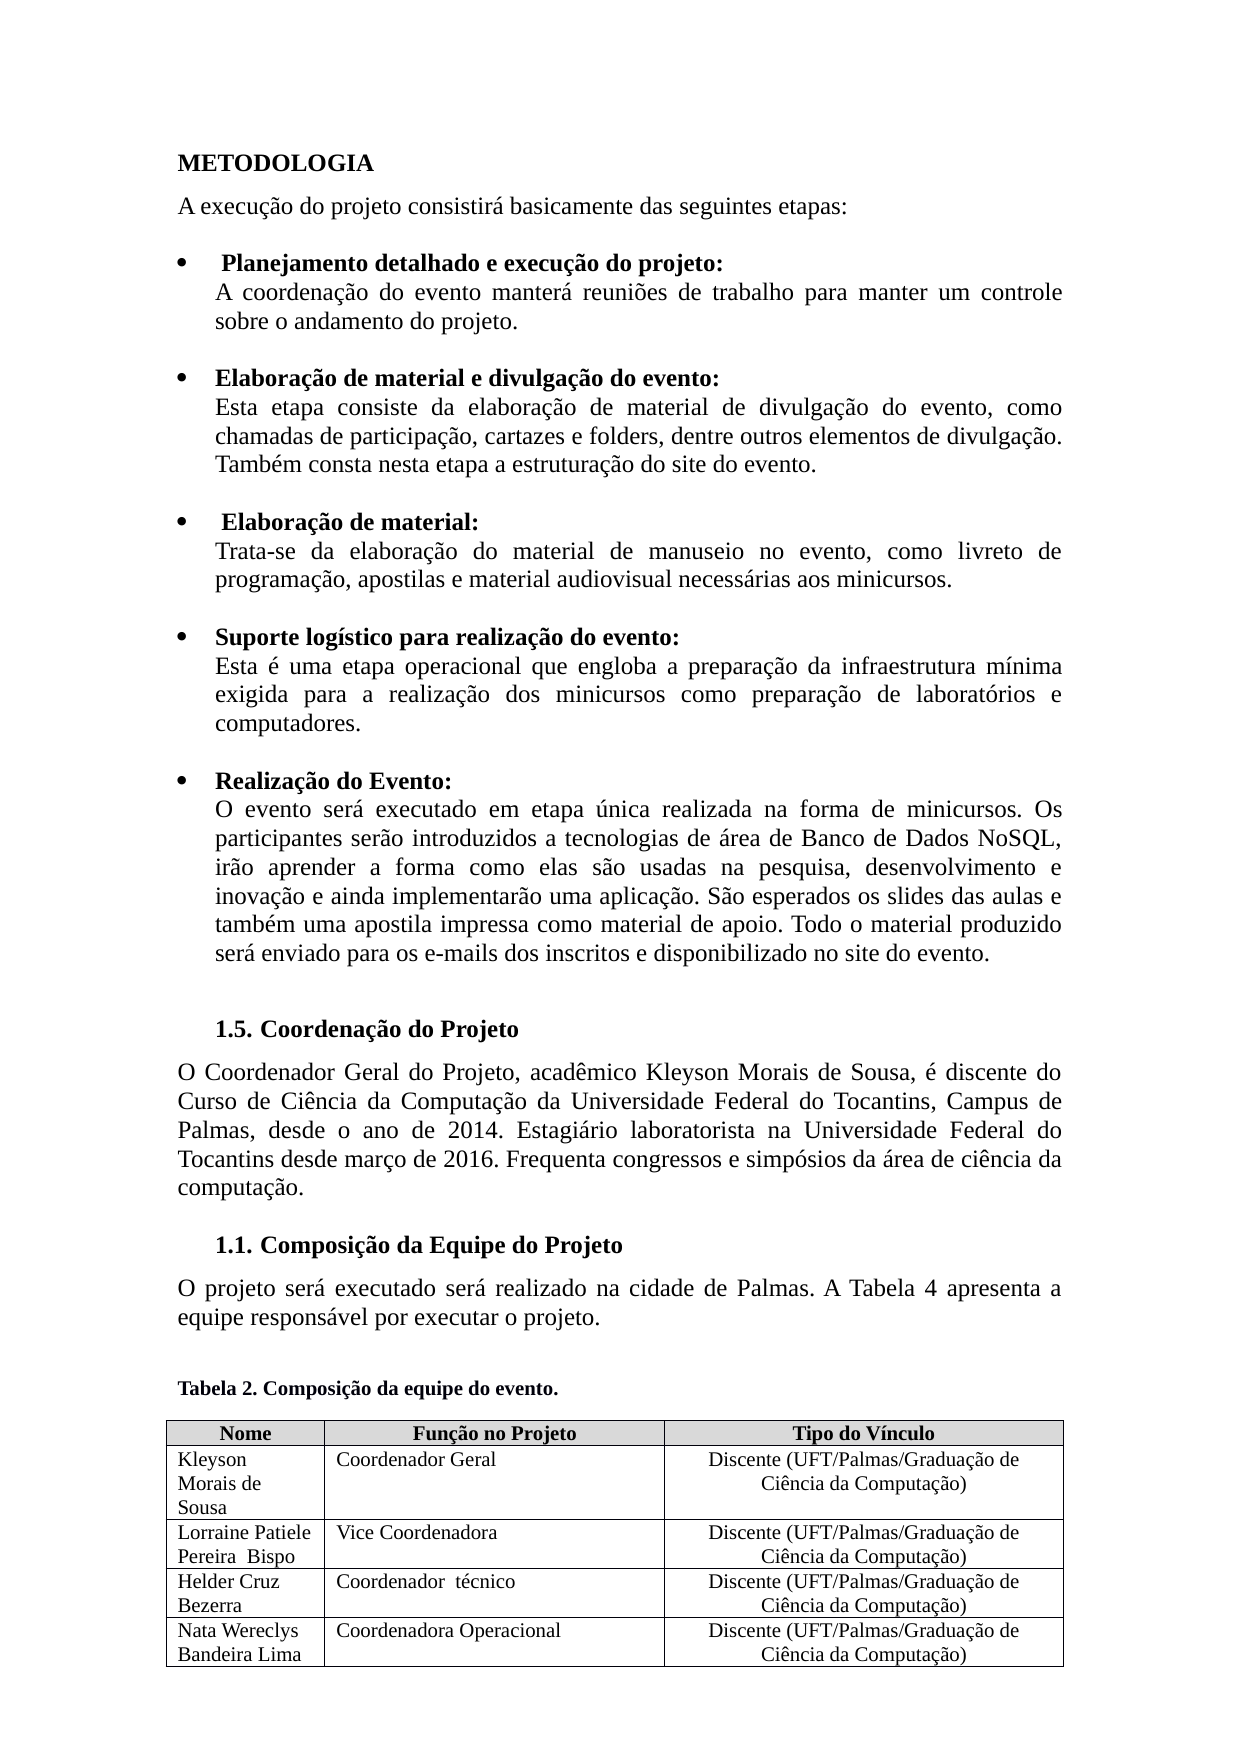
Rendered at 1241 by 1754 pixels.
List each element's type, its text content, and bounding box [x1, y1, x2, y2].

table_cell Kleyson Morais de Sousa [167, 1446, 324, 1519]
list Coordenação do Projeto [215, 1014, 1063, 1043]
text A execução do projeto consistirá basicamente das seguintes etapas: [177, 191, 1063, 219]
table_cell Lorraine Patiele Pereira Bispo [167, 1520, 324, 1568]
list Esta é uma etapa operacional que engloba a preparação da infraestrutura mínima exigida para a realização dos minicursos como preparação de laboratórios e computadores. [215, 651, 1063, 737]
list A coordenação do evento manterá reuniões de trabalho para manter um controle sobre o andamento do projeto. [215, 277, 1063, 334]
list O evento será executado em etapa única realizada na forma de minicursos. Os participantes serão introduzidos a tecnologias de área de Banco de Dados NoSQL, irão aprender a forma como elas são usadas na pesquisa, desenvolvimento e inovação e ainda implementarão uma aplicação. São esperados os slides das aulas e também uma apostila impressa como material de apoio. Todo o material produzido será enviado para os e-mails dos inscritos e disponibilizado no site do evento. [215, 794, 1063, 967]
table_cell Coordenador técnico [325, 1569, 664, 1617]
table_cell Discente (UFT/Palmas/Graduação de Ciência da Computação) [665, 1618, 1063, 1666]
list Suporte logístico para realização do evento: [177, 622, 1063, 651]
table_cell Helder Cruz Bezerra [167, 1569, 324, 1617]
list Esta etapa consiste da elaboração de material de divulgação do evento, como chamadas de participação, cartazes e folders, dentre outros elementos de divulgação. Também consta nesta etapa a estruturação do site do evento. [215, 392, 1063, 478]
table_cell Vice Coordenadora [325, 1520, 664, 1568]
table_cell Discente (UFT/Palmas/Graduação de Ciência da Computação) [665, 1569, 1063, 1617]
list Elaboração de material e divulgação do evento: [177, 363, 1063, 392]
table_cell Nata Wereclys Bandeira Lima [167, 1618, 324, 1666]
list Planejamento detalhado e execução do projeto: [177, 248, 1063, 277]
list Elaboração de material: [177, 507, 1063, 536]
text O projeto será executado será realizado na cidade de Palmas. A Tabela 4 apresenta a equipe responsável por executar o projeto. [177, 1273, 1063, 1331]
list Realização do Evento: [177, 766, 1063, 794]
table_cell Coordenador Geral [325, 1446, 664, 1519]
table_header Tipo do Vínculo [665, 1421, 1063, 1445]
list Trata-se da elaboração do material de manuseio no evento, como livreto de programação, apostilas e material audiovisual necessárias aos minicursos. [215, 536, 1063, 593]
table_header Nome [167, 1421, 324, 1445]
list Composição da Equipe do Projeto [215, 1230, 1063, 1259]
table_header Função no Projeto [325, 1421, 664, 1445]
text O Coordenador Geral do Projeto, acadêmico Kleyson Morais de Sousa, é discente do Curso de Ciência da Computação da Universidade Federal do Tocantins, Campus de Palmas, desde o ano de 2014. Estagiário laboratorista na Universidade Federal do Tocantins desde março de 2016. Frequenta congressos e simpósios da área de ciência da computação. [177, 1057, 1063, 1201]
table_cell Coordenadora Operacional [325, 1618, 664, 1666]
subtitle METODOLOGIA [177, 148, 1063, 176]
text Tabela 2. Composição da equipe do evento. [177, 1375, 1063, 1399]
table_cell Discente (UFT/Palmas/Graduação de Ciência da Computação) [665, 1446, 1063, 1519]
table_cell Discente (UFT/Palmas/Graduação de Ciência da Computação) [665, 1520, 1063, 1568]
